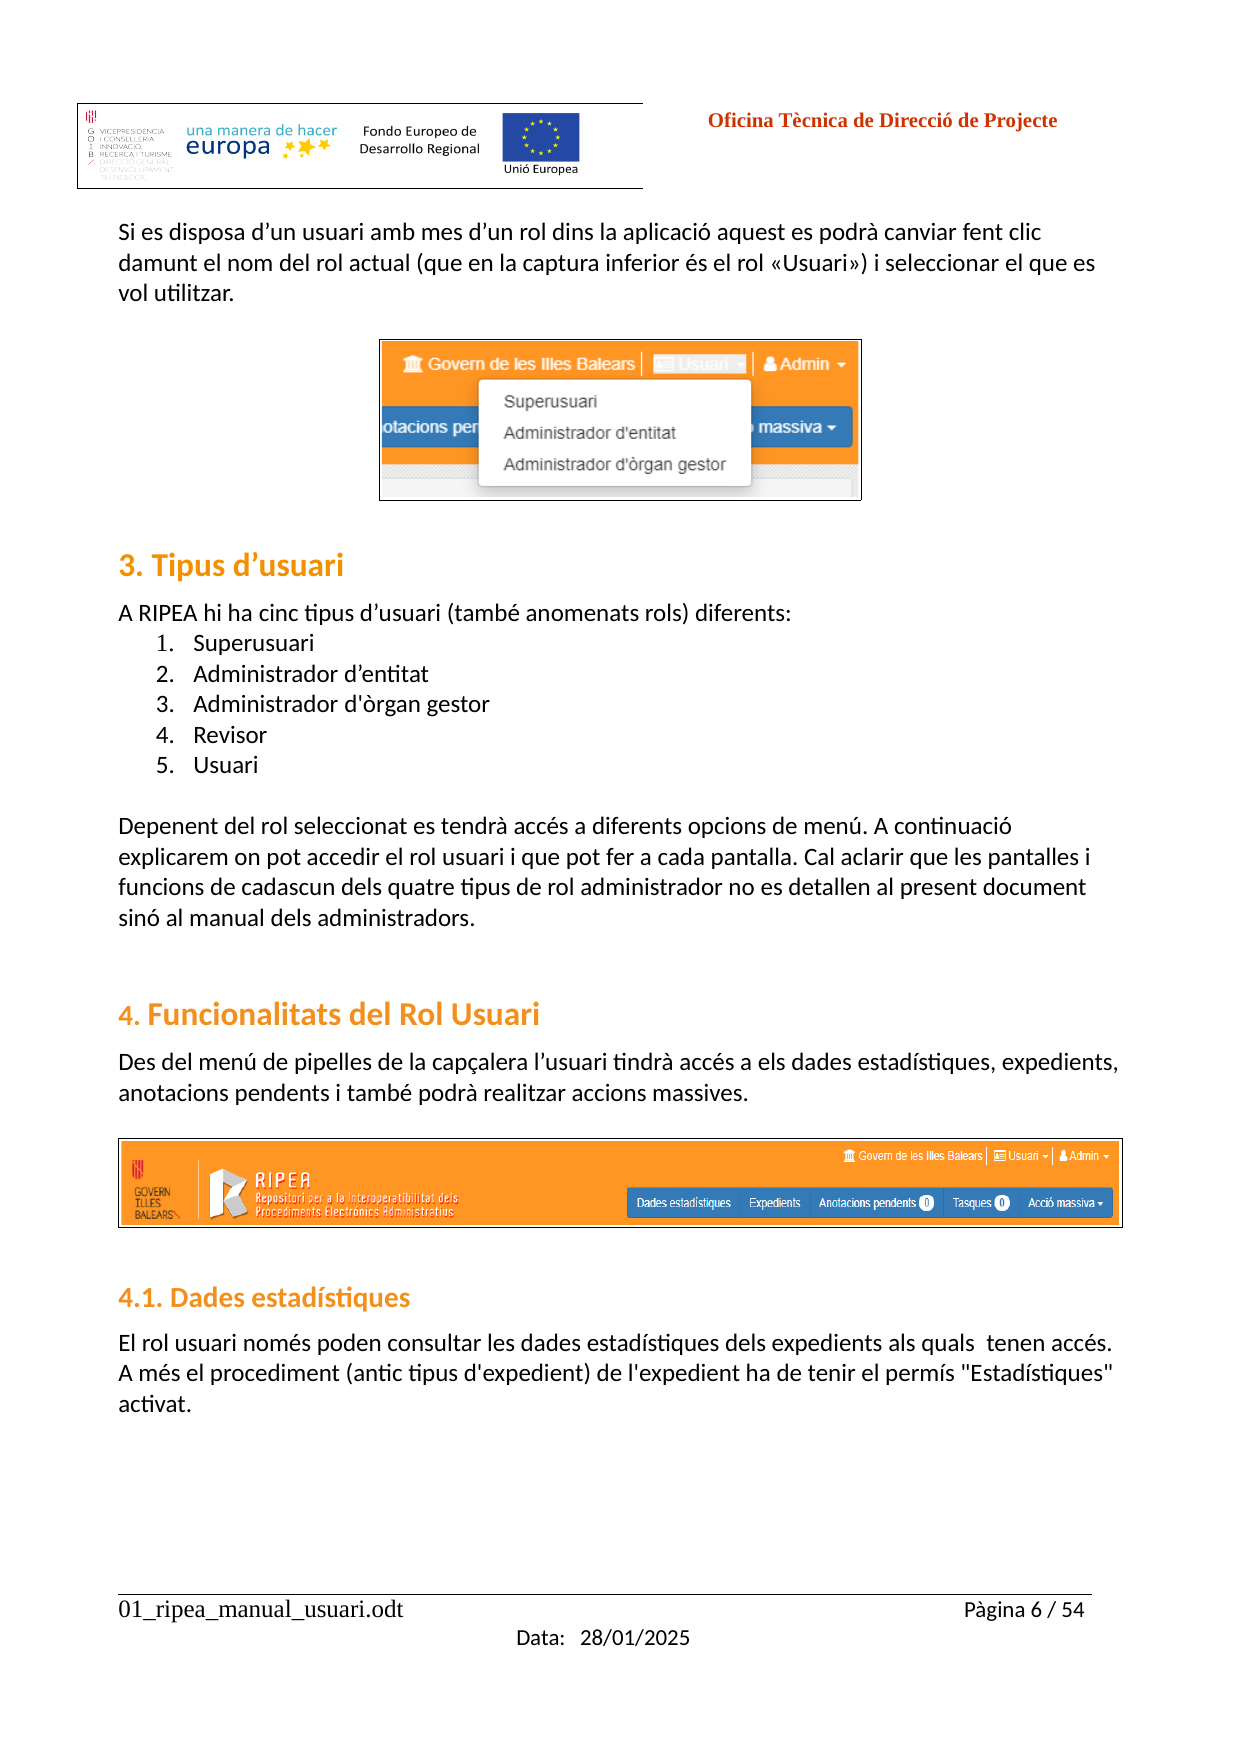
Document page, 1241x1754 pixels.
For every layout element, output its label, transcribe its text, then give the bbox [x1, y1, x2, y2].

list Revisor [156, 719, 1122, 749]
subtitle 4.1. Dades estadístiques [118, 1279, 1122, 1314]
text A RIPEA hi ha cinc tipus d’usuari (també anomenats rols) diferents: [118, 597, 1122, 627]
text El rol usuari només poden consultar les dades estadístiques dels expedients als quals tenen accés. A més el procediment (antic tipus d'expedient) de l'expedient ha de tenir el permís "Estadístiques" activat. [118, 1327, 1122, 1418]
subtitle 3. Tipus d’usuari [118, 543, 1122, 584]
list Administrador d'òrgan gestor [156, 688, 1122, 719]
list Usuari [156, 749, 1122, 780]
list Superusuari [156, 627, 1122, 658]
picture [184, 108, 585, 182]
picture [82, 108, 178, 182]
text Depenent del rol seleccionat es tendrà accés a diferents opcions de menú. A continuació explicarem on pot accedir el rol usuari i que pot fer a cada pantalla. Cal aclarir que les pantalles i funcions de cadascun dels quatre tipus de rol administrador no es detallen al present document sinó al manual dels administradors. [118, 810, 1122, 932]
subtitle 4. Funcionalitats del Rol Usuari [118, 993, 1122, 1034]
text Si es disposa d’un usuari amb mes d’un rol dins la aplicació aquest es podrà canviar fent clic damunt el nom del rol actual (que en la captura inferior és el rol «Usuari») i seleccionar el que es vol utilitzar. [118, 216, 1122, 308]
list Administrador d’entitat [156, 658, 1122, 688]
picture [121, 1141, 1119, 1225]
text Des del menú de pipelles de la capçalera l’usuari tindrà accés a els dades estadístiques, expedients, anotacions pendents i també podrà realitzar accions massives. [118, 1046, 1122, 1107]
picture [381, 341, 859, 497]
